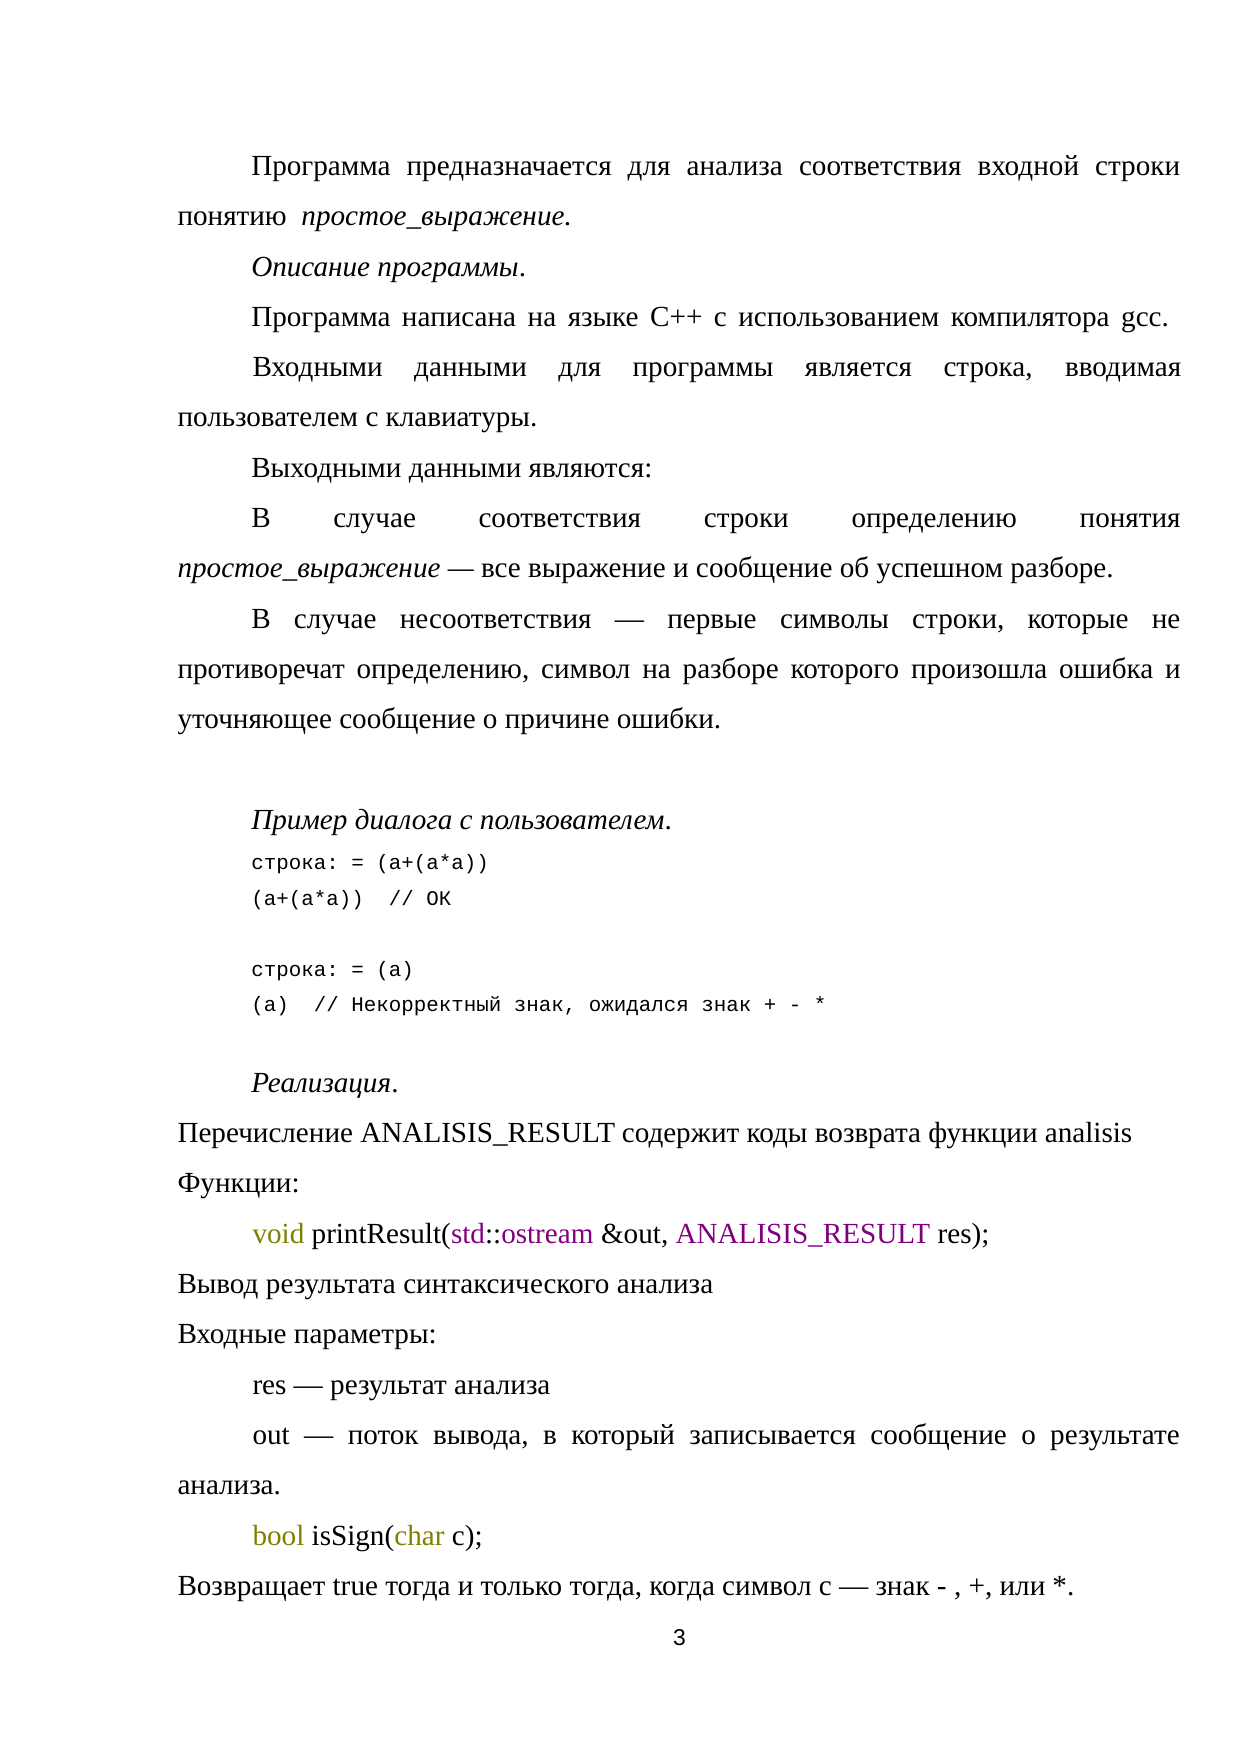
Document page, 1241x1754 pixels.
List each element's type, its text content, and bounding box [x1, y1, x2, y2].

text Возвращает true тогда и только тогда, когда символ c — знак - , +, или *. [177, 1568, 1181, 1602]
text Программа предназначается для анализа соответствия входной строки понятию простое_выражение. [177, 148, 1181, 232]
text Пример диалога с пользователем. [177, 802, 1181, 836]
text Описание программы. [177, 249, 1181, 282]
text (a) // Некорректный знак, ожидался знак + - * [177, 994, 1181, 1018]
text Программа написана на языке C++ с использованием компилятора gcc. Входными данными для программы является строка, вводимая пользователем с клавиатуры. [177, 299, 1181, 433]
text Вывод результата синтаксического анализа [177, 1266, 1181, 1300]
text Реализация. [177, 1065, 1181, 1098]
text Выходными данными являются: [177, 450, 1181, 483]
text Входные параметры: [177, 1316, 1181, 1350]
text bool isSign(char c); [177, 1518, 1181, 1551]
text Функции: [177, 1166, 1181, 1199]
text строка: = (a+(a*a)) [177, 852, 1181, 876]
text В случае несоответствия — первые символы строки, которые не противоречат определению, символ на разборе которого произошла ошибка и уточняющее сообщение о причине ошибки. [177, 601, 1181, 735]
text Перечисление ANALISIS_RESULT содержит коды возврата функции analisis [177, 1115, 1181, 1149]
text res — результат анализа [177, 1367, 1181, 1400]
text out — поток вывода, в который записывается сообщение о результате анализа. [177, 1417, 1181, 1501]
text строка: = (a) [177, 959, 1181, 982]
text (a+(a*a)) // ОК [177, 888, 1181, 911]
text void printResult(std::ostream &out, ANALISIS_RESULT res); [177, 1216, 1181, 1249]
text В случае соответствия строки определению понятия простое_выражение — все выражение и сообщение об успешном разборе. [177, 500, 1181, 584]
